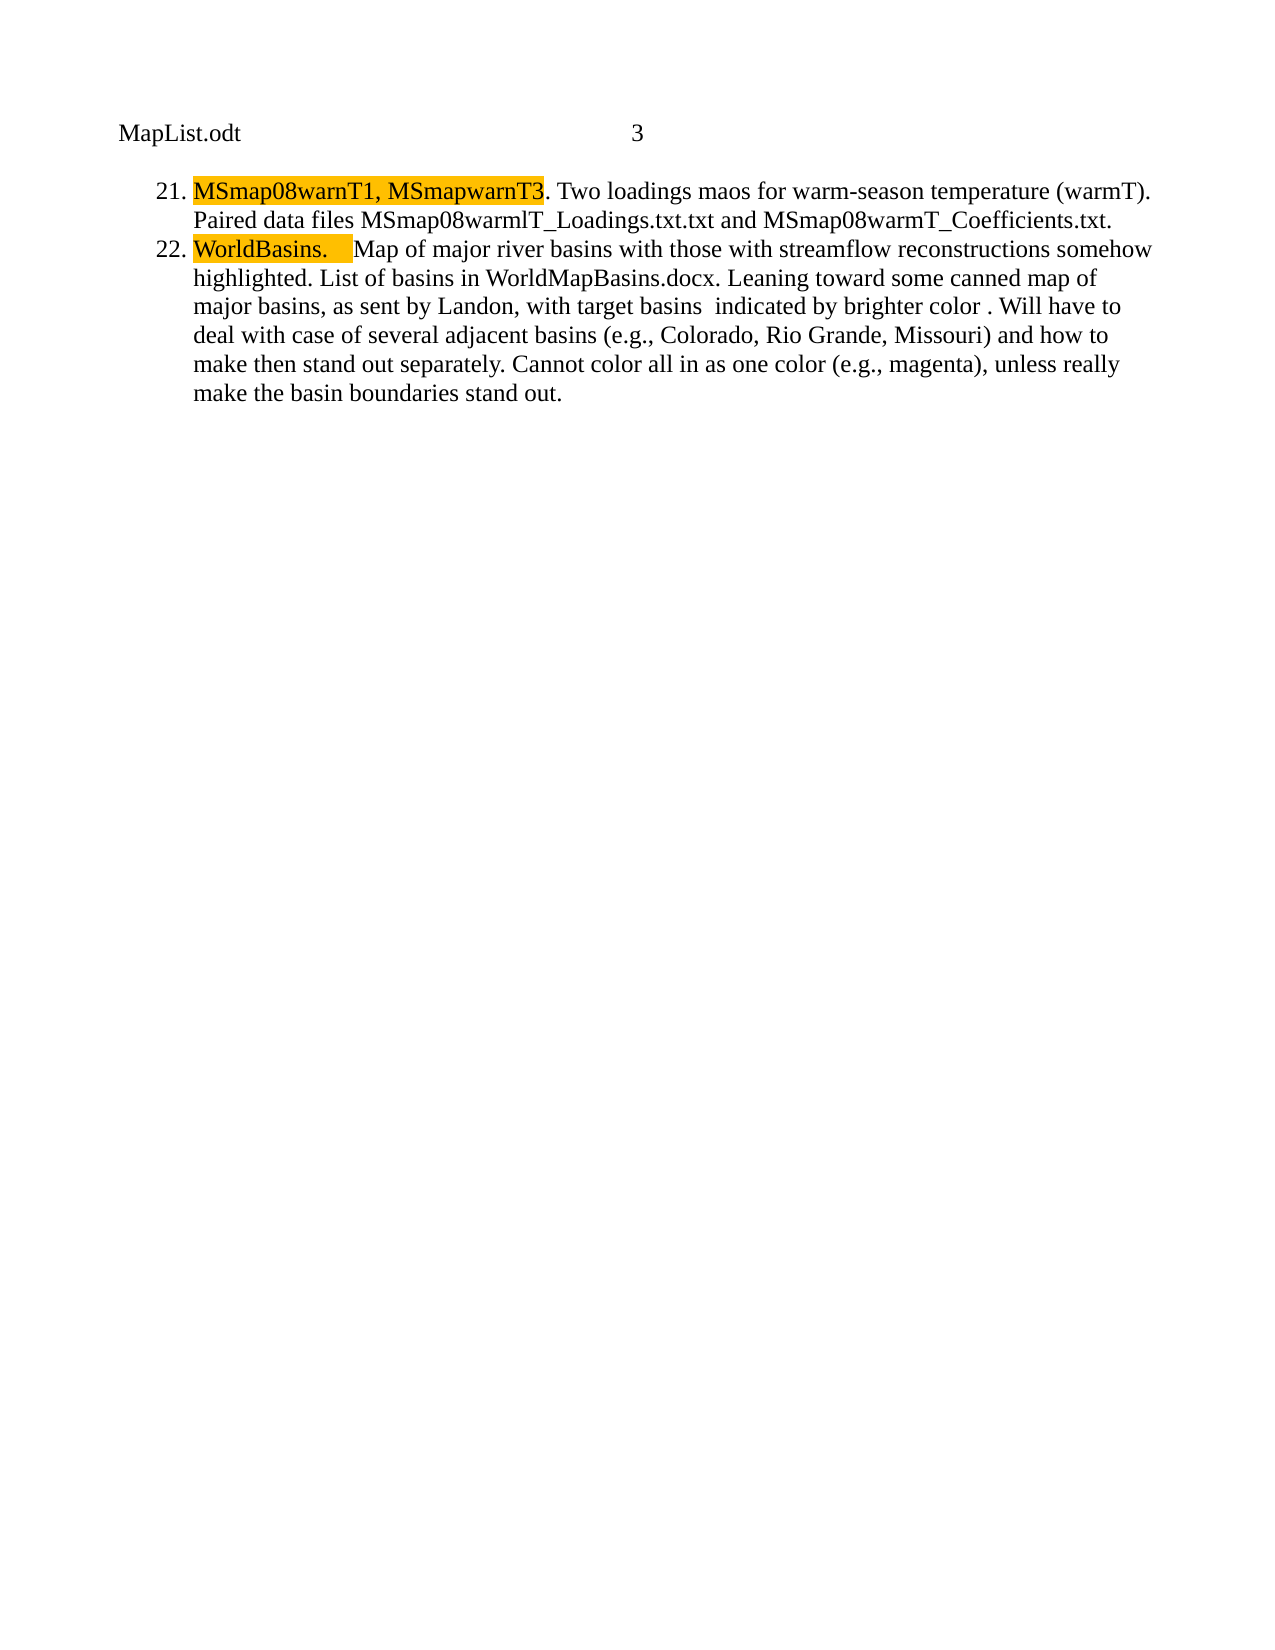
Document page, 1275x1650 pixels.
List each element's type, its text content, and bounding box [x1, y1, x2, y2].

list MSmap08warnT1, MSmapwarnT3. Two loadings maos for warm-season temperature (warmT). Paired data files MSmap08warmlT_Loadings.txt.txt and MSmap08warmT_Coefficients.txt. [156, 176, 1157, 234]
list WorldBasins. Map of major river basins with those with streamflow reconstructions somehow highlighted. List of basins in WorldMapBasins.docx. Leaning toward some canned map of major basins, as sent by Landon, with target basins indicated by brighter color . Will have to deal with case of several adjacent basins (e.g., Colorado, Rio Grande, Missouri) and how to make then stand out separately. Cannot color all in as one color (e.g., magenta), unless really make the basin boundaries stand out. [156, 234, 1157, 406]
